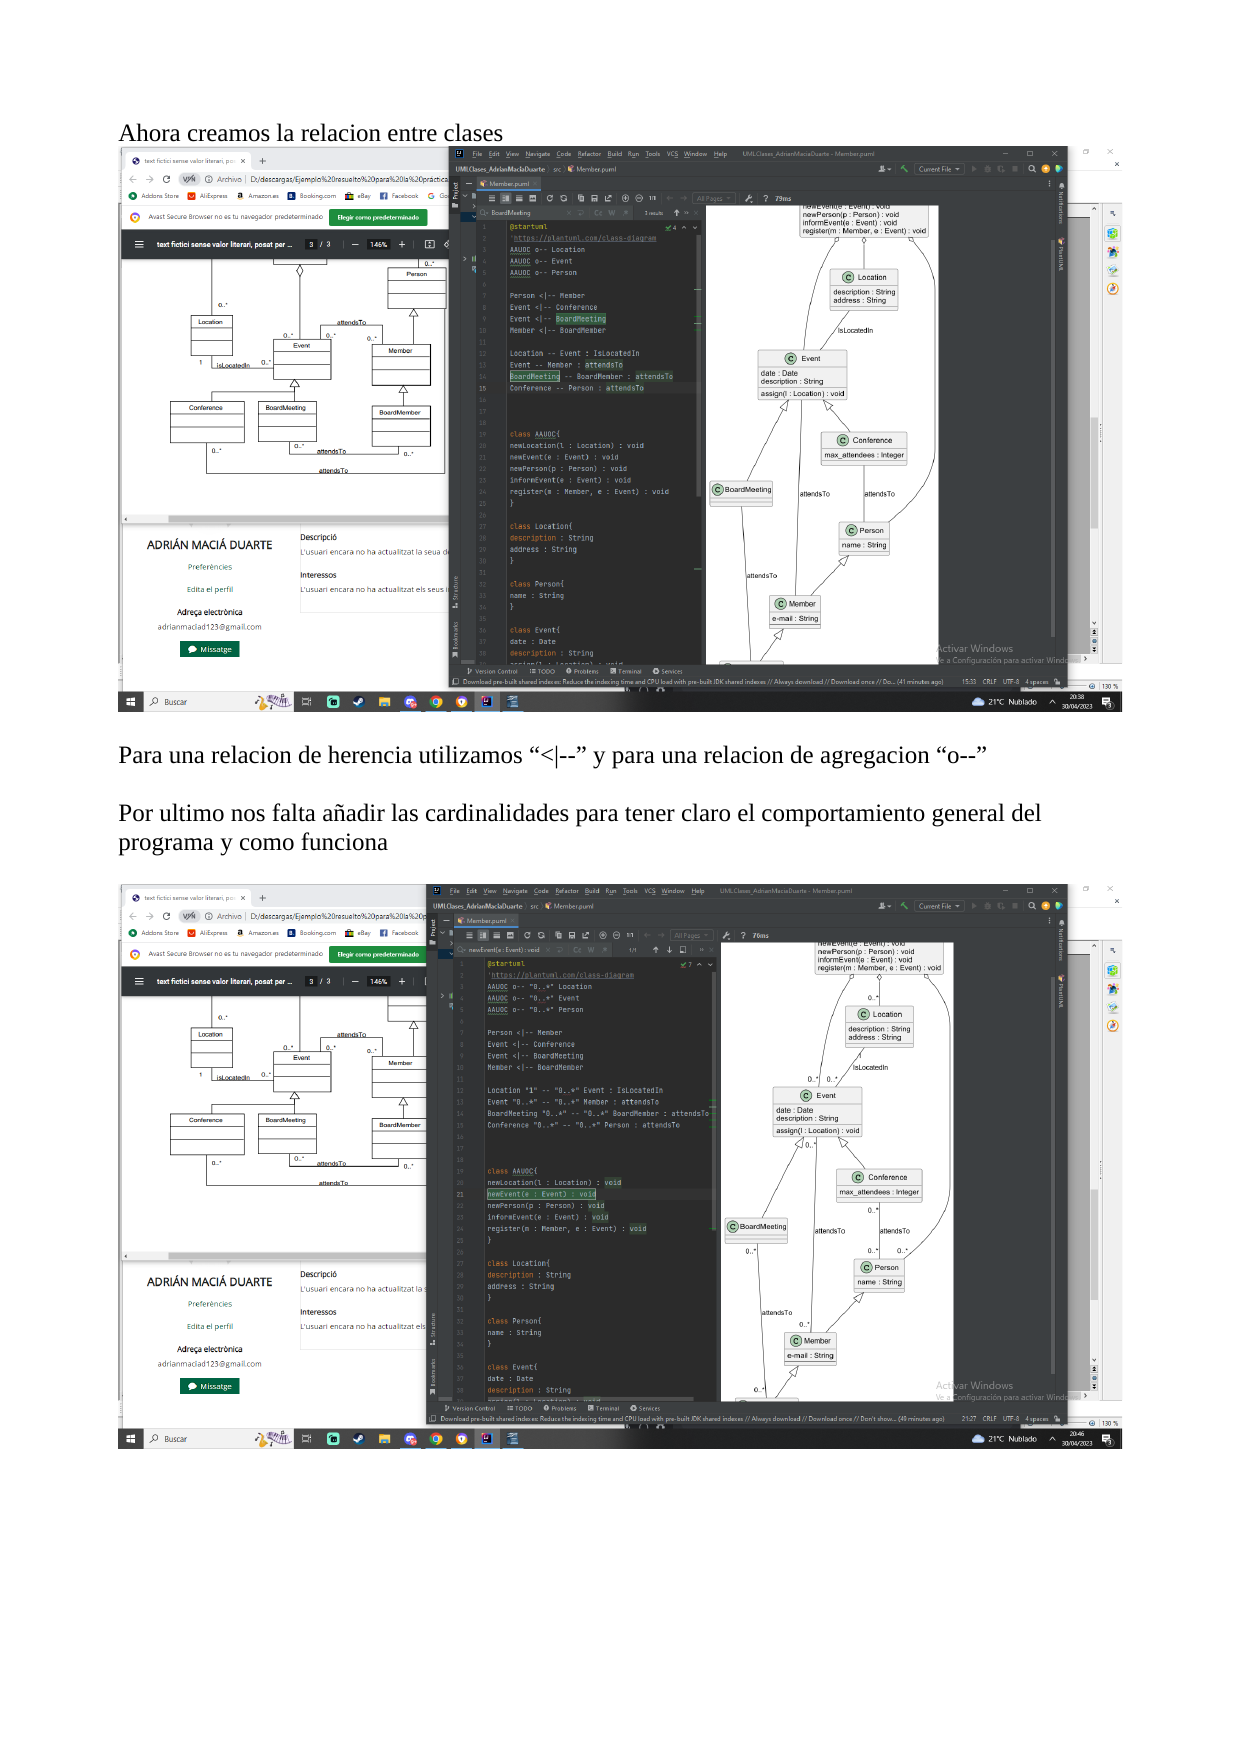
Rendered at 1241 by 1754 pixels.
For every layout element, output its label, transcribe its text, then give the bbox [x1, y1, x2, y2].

text Por ultimo nos falta añadir las cardinalidades para tener claro el comportamiento general del programa y como funciona [118, 798, 1122, 855]
text Para una relacion de herencia utilizamos “<|--” y para una relacion de agregacion “o--” [118, 740, 1122, 769]
picture [118, 884, 1123, 1449]
picture [118, 146, 1123, 712]
text Ahora creamos la relacion entre clases [118, 118, 1122, 146]
